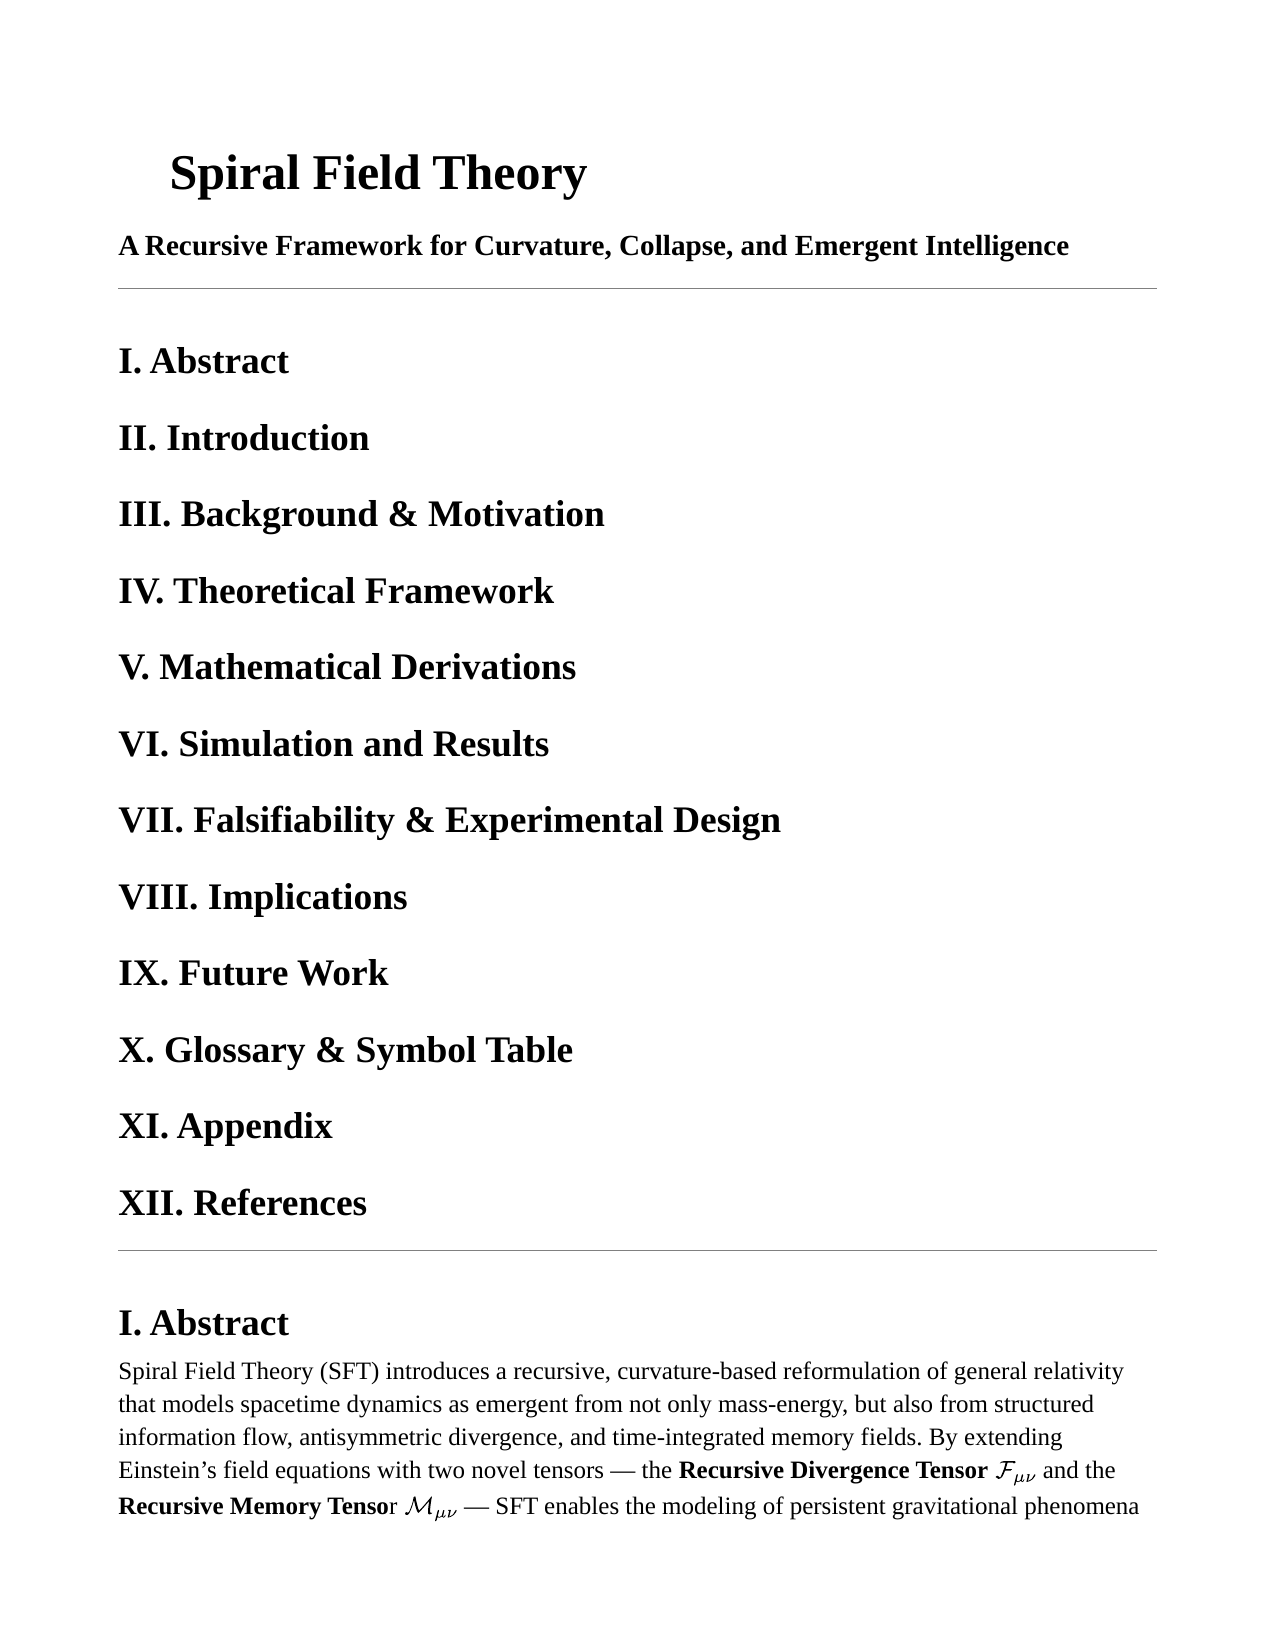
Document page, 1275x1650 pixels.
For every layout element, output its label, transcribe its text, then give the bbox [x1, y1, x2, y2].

subtitle VIII. Implications [118, 874, 1157, 917]
subtitle VII. Falsifiability & Experimental Design [118, 798, 1157, 841]
subtitle II. Introduction [118, 415, 1157, 458]
subtitle X. Glossary & Symbol Table [118, 1027, 1157, 1070]
subtitle V. Mathematical Derivations [118, 645, 1157, 688]
subtitle 🌀 Spiral Field Theory [118, 143, 1157, 201]
subtitle XII. References [118, 1180, 1157, 1223]
subtitle I. Abstract [118, 339, 1157, 382]
subtitle IX. Future Work [118, 951, 1157, 994]
subtitle IV. Theoretical Framework [118, 568, 1157, 611]
text Spiral Field Theory (SFT) introduces a recursive, curvature-based reformulation of general relativity that models spacetime dynamics as emergent from not only mass-energy, but also from structured information flow, antisymmetric divergence, and time-integrated memory fields. By extending Einstein’s field equations with two novel tensors — the Recursive Divergence Tensor and the Recursive Memory Tensor — SFT enables the modeling of persistent gravitational phenomena [118, 1356, 1157, 1522]
subtitle I. Abstract [118, 1301, 1157, 1344]
subtitle VI. Simulation and Results [118, 721, 1157, 764]
subtitle III. Background & Motivation [118, 492, 1157, 535]
subtitle XI. Appendix [118, 1103, 1157, 1147]
subtitle A Recursive Framework for Curvature, Collapse, and Emergent Intelligence [118, 228, 1157, 261]
